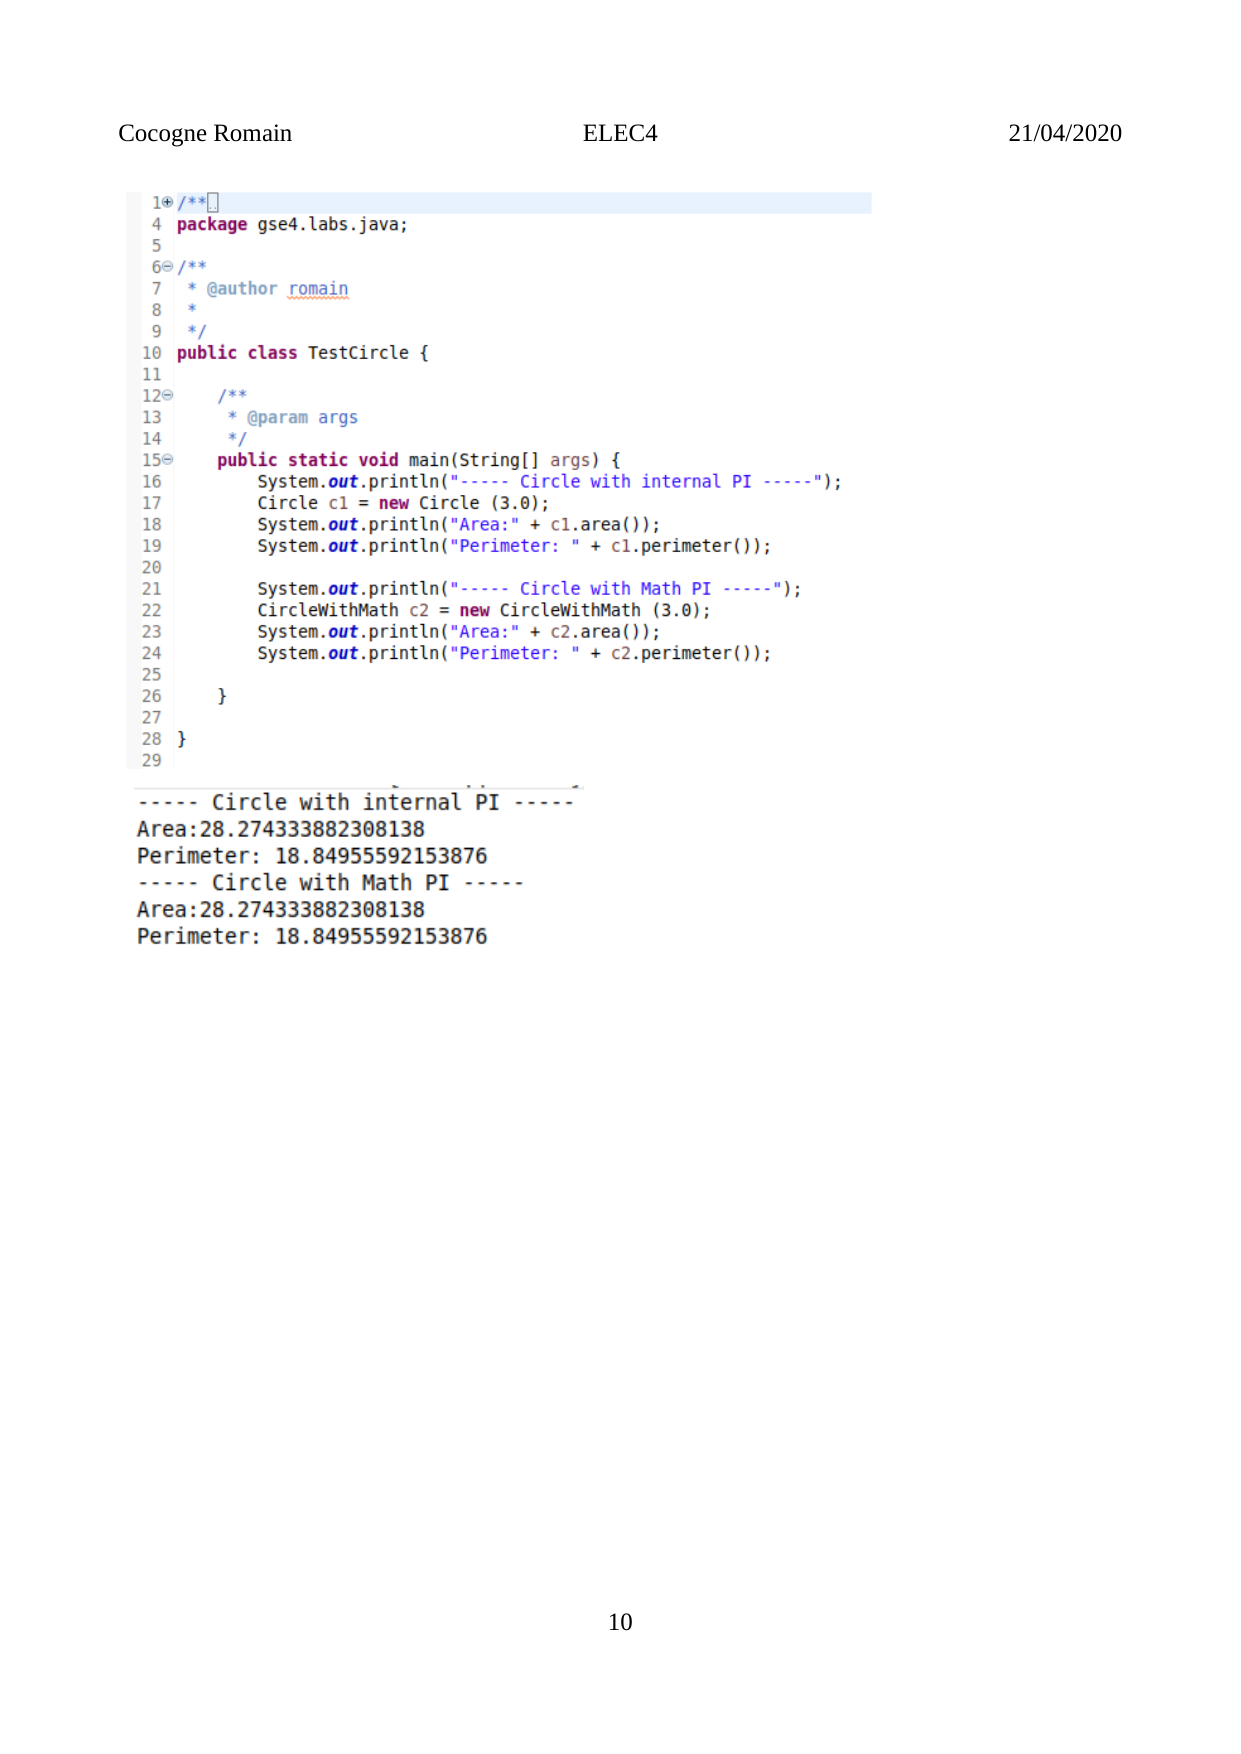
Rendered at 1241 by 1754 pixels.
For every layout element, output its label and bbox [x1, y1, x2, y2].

picture [124, 190, 872, 769]
picture [134, 785, 585, 963]
